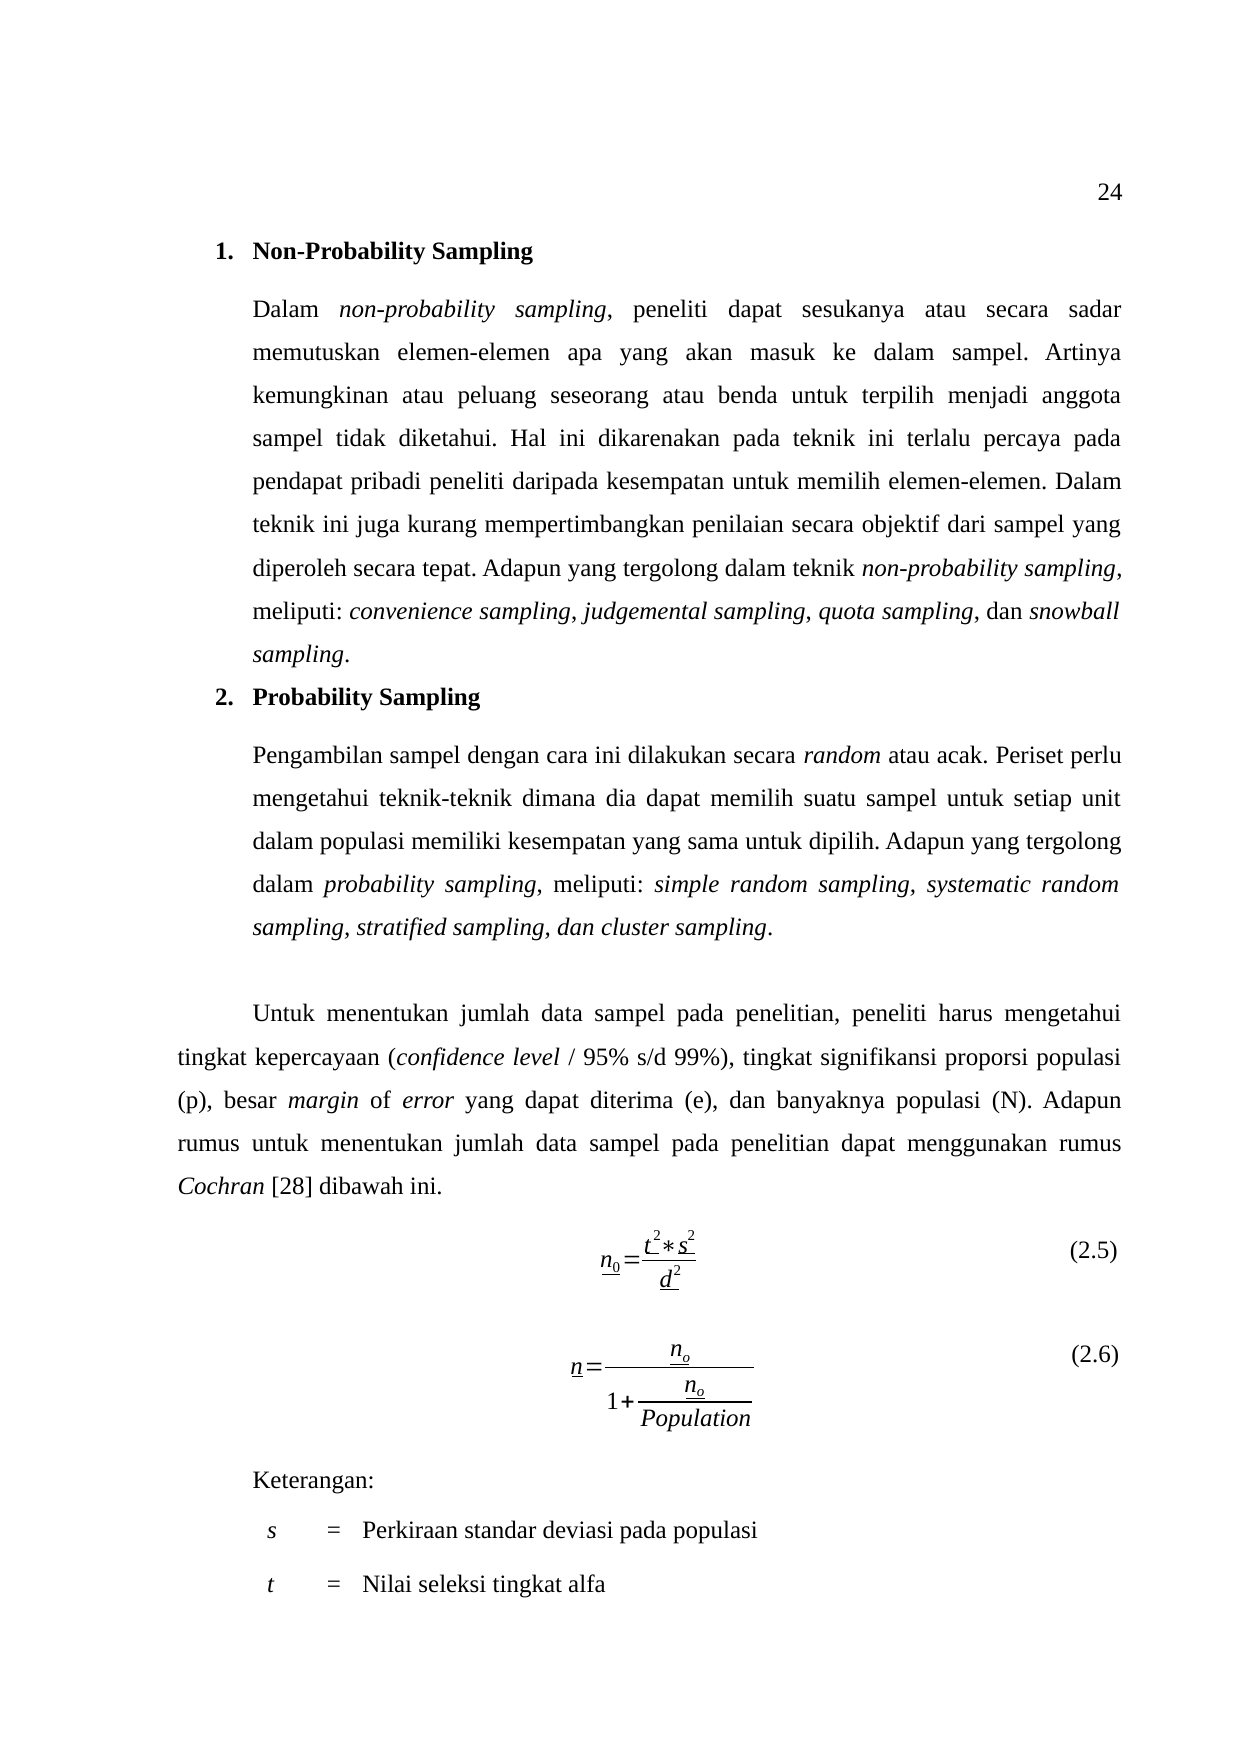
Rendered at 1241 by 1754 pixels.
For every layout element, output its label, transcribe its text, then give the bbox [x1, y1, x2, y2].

table_cell t [261, 1564, 321, 1618]
list Dalam non-probability sampling, peneliti dapat sesukanya atau secara sadar memutuskan elemen-elemen apa yang akan masuk ke dalam sampel. Artinya kemungkinan atau peluang seseorang atau benda untuk terpilih menjadi anggota sampel tidak diketahui. Hal ini dikarenakan pada teknik ini terlalu percaya pada pendapat pribadi peneliti daripada kesempatan untuk memilih elemen-elemen. Dalam teknik ini juga kurang mempertimbangkan penilaian secara objektif dari sampel yang diperoleh secara tepat. Adapun yang tergolong dalam teknik non-probability sampling, meliputi: convenience sampling, judgemental sampling, quota sampling, dan snowball sampling. [215, 294, 1122, 668]
text Rumus 2.6. Rumus Cochran [564, 1334, 762, 1437]
text Keterangan: [177, 1466, 1122, 1494]
table_cell = [321, 1564, 356, 1618]
text (2.6) [177, 1322, 1122, 1437]
list Probability Sampling [215, 682, 1122, 711]
list Pengambilan sampel dengan cara ini dilakukan secara random atau acak. Periset perlu mengetahui teknik-teknik dimana dia dapat memilih suatu sampel untuk setiap unit dalam populasi memiliki kesempatan yang sama untuk dipilih. Adapun yang tergolong dalam probability sampling, meliputi: simple random sampling, systematic random sampling, stratified sampling, dan cluster sampling. [215, 740, 1122, 941]
table_header = [321, 1509, 356, 1564]
table_cell Nilai seleksi tingkat alfa [356, 1564, 1001, 1618]
table_header Perkiraan standar deviasi pada populasi [356, 1509, 1001, 1564]
table_header s [261, 1509, 321, 1564]
text (2.5) [177, 1214, 1122, 1293]
text Rumus 2.5. Rumus Cochran [594, 1227, 828, 1293]
list Non-Probability Sampling [215, 236, 1122, 265]
text Untuk menentukan jumlah data sampel pada penelitian, peneliti harus mengetahui tingkat kepercayaan (confidence level / 95% s/d 99%), tingkat signifikansi proporsi populasi (p), besar margin of error yang dapat diterima (e), dan banyaknya populasi (N). Adapun rumus untuk menentukan jumlah data sampel pada penelitian dapat menggunakan rumus Cochran [28]⁠ dibawah ini. [177, 998, 1122, 1200]
